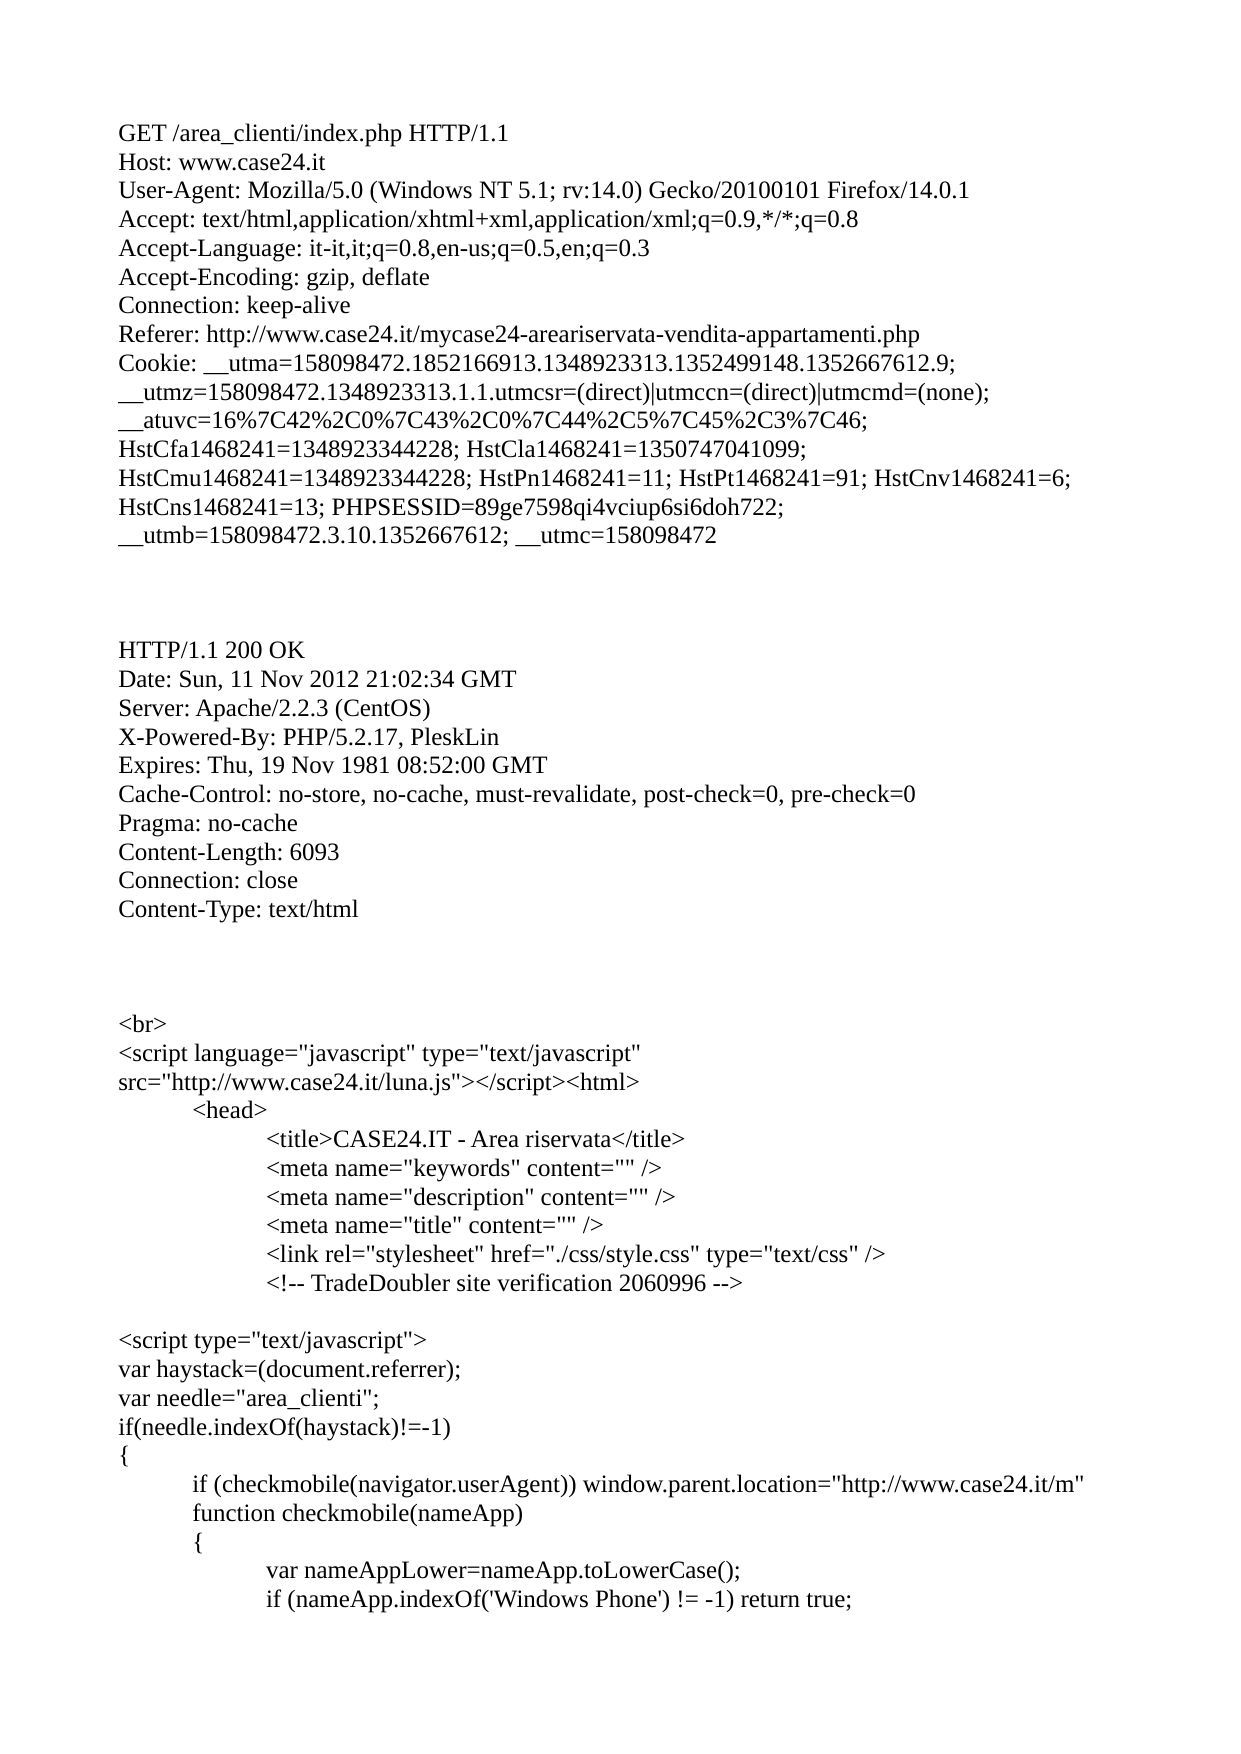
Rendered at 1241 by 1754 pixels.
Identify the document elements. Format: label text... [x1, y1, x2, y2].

text Expires: Thu, 19 Nov 1981 08:52:00 GMT [118, 751, 1122, 779]
text Cache-Control: no-store, no-cache, must-revalidate, post-check=0, pre-check=0 [118, 779, 1122, 808]
text Accept-Encoding: gzip, deflate [118, 262, 1122, 291]
text Content-Type: text/html [118, 894, 1122, 923]
text HTTP/1.1 200 OK [118, 636, 1122, 664]
text Referer: http://www.case24.it/mycase24-areariservata-vendita-appartamenti.php [118, 319, 1122, 348]
text Date: Sun, 11 Nov 2012 21:02:34 GMT [118, 664, 1122, 693]
text User-Agent: Mozilla/5.0 (Windows NT 5.1; rv:14.0) Gecko/20100101 Firefox/14.0.1 [118, 176, 1122, 204]
text Connection: close [118, 866, 1122, 894]
text Pragma: no-cache [118, 808, 1122, 837]
text GET /area_clienti/index.php HTTP/1.1 [118, 118, 1122, 147]
text Connection: keep-alive [118, 291, 1122, 319]
text Server: Apache/2.2.3 (CentOS) [118, 693, 1122, 722]
text Accept-Language: it-it,it;q=0.8,en-us;q=0.5,en;q=0.3 [118, 233, 1122, 262]
text Host: www.case24.it [118, 147, 1122, 176]
text X-Powered-By: PHP/5.2.17, PleskLin [118, 722, 1122, 751]
text <br> <script language="javascript" type="text/javascript" src="http://www.case24.it/luna.js"></script><html> <head> <title>CASE24.IT - Area riservata</title> <meta name="keywords" content="" /> <meta name="description" content="" /> <meta name="title" content="" /> <link rel="stylesheet" href="./css/style.css" type="text/css" /> <!-- TradeDoubler site verification 2060996 --> <script type="text/javascript"> var haystack=(document.referrer); var needle="area_clienti"; if(needle.indexOf(haystack)!=-1) { if (checkmobile(navigator.userAgent)) window.parent.location="http://www.case24.it/m" function checkmobile(nameApp) { var nameAppLower=nameApp.toLowerCase(); if (nameApp.indexOf('Windows Phone') != -1) return true; [118, 1009, 1122, 1613]
text Content-Length: 6093 [118, 837, 1122, 866]
text Cookie: __utma=158098472.1852166913.1348923313.1352499148.1352667612.9; __utmz=158098472.1348923313.1.1.utmcsr=(direct)|utmccn=(direct)|utmcmd=(none); __atuvc=16%7C42%2C0%7C43%2C0%7C44%2C5%7C45%2C3%7C46; HstCfa1468241=1348923344228; HstCla1468241=1350747041099; HstCmu1468241=1348923344228; HstPn1468241=11; HstPt1468241=91; HstCnv1468241=6; HstCns1468241=13; PHPSESSID=89ge7598qi4vciup6si6doh722; __utmb=158098472.3.10.1352667612; __utmc=158098472 [118, 348, 1122, 549]
text Accept: text/html,application/xhtml+xml,application/xml;q=0.9,*/*;q=0.8 [118, 204, 1122, 233]
